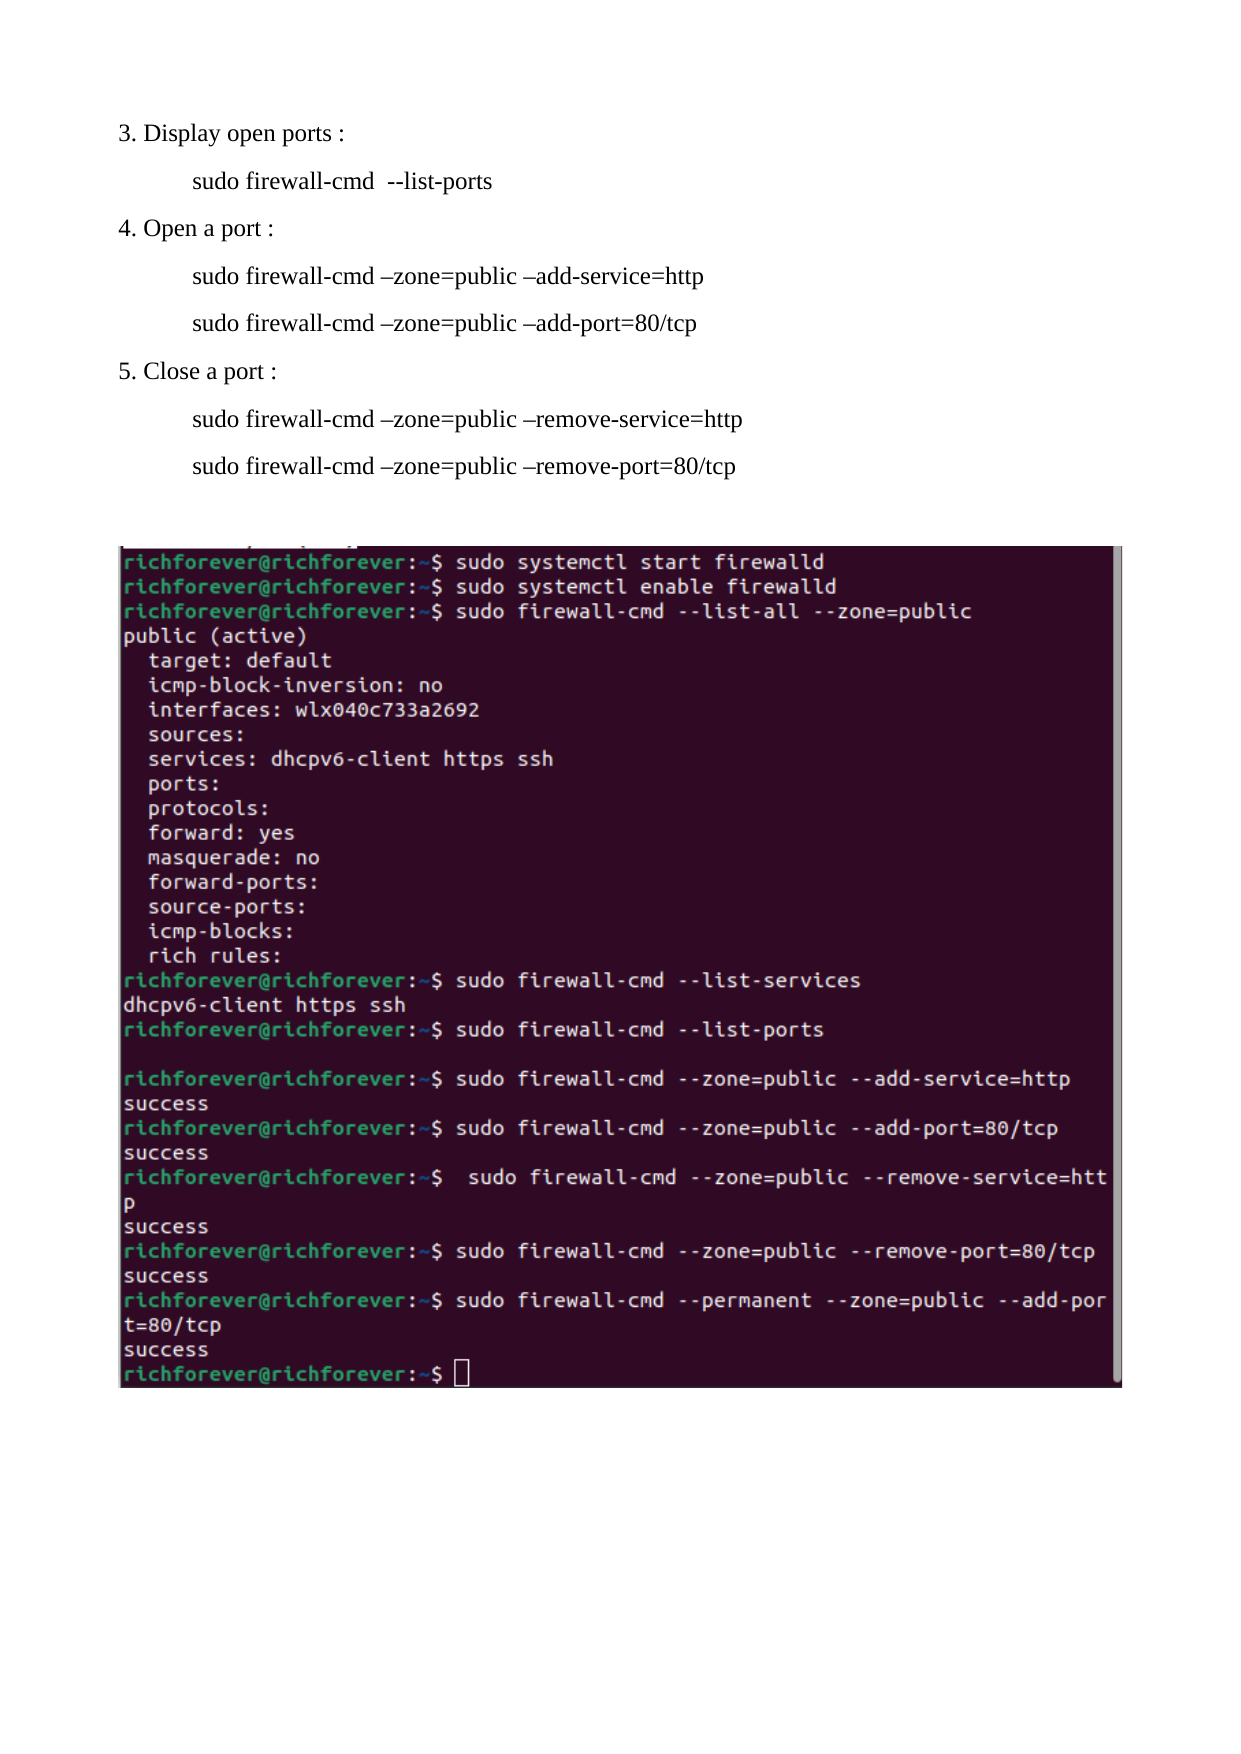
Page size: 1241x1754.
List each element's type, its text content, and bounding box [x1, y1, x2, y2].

text 3. Display open ports : [118, 118, 1122, 147]
text 4. Open a port : [118, 213, 1122, 242]
picture [118, 546, 1123, 1388]
text sudo firewall-cmd --list-ports [118, 166, 1122, 194]
text sudo firewall-cmd –zone=public –add-service=http [118, 261, 1122, 290]
text sudo firewall-cmd –zone=public –remove-port=80/tcp [118, 451, 1122, 480]
text 5. Close a port : [118, 356, 1122, 385]
text sudo firewall-cmd –zone=public –add-port=80/tcp [118, 308, 1122, 337]
text sudo firewall-cmd –zone=public –remove-service=http [118, 404, 1122, 432]
